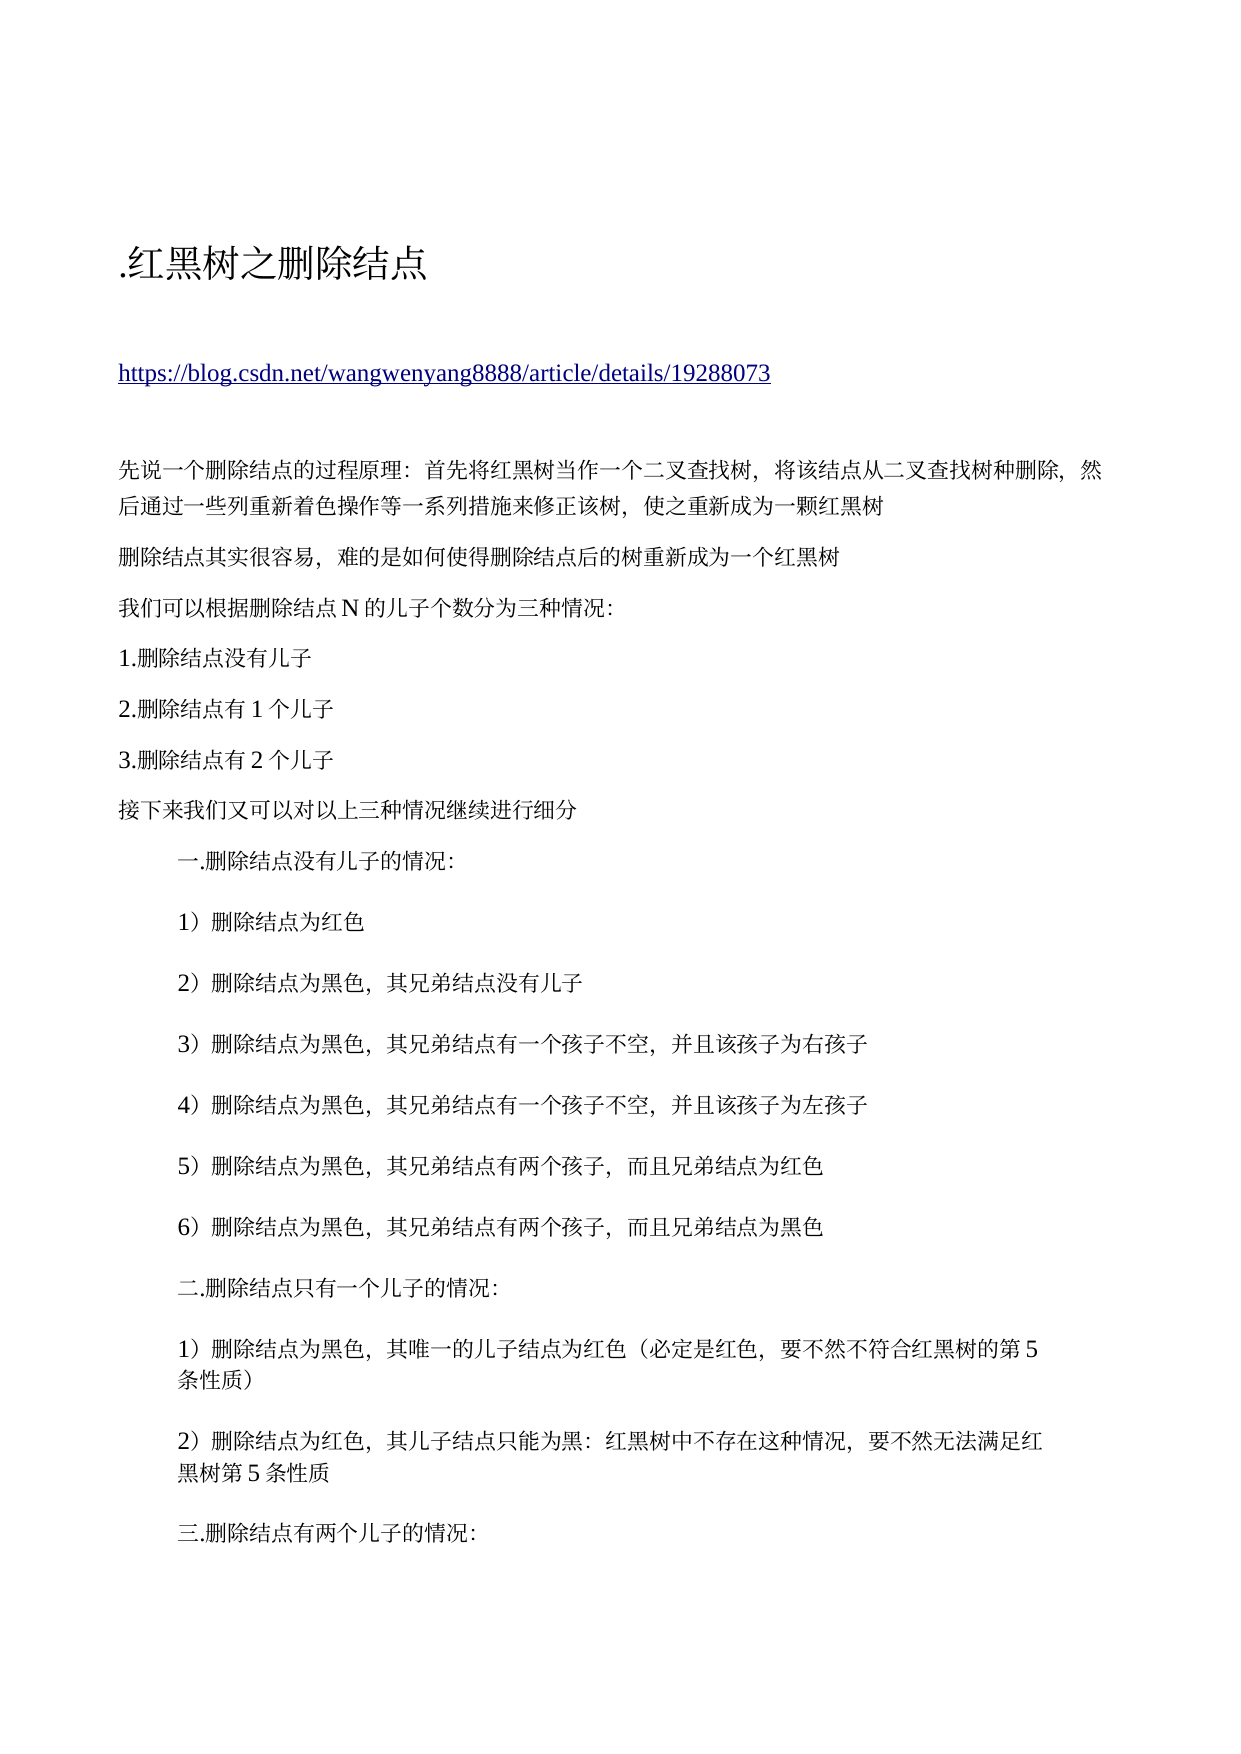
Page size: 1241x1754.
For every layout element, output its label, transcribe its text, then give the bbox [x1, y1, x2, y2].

text https://blog.csdn.net/wangwenyang8888/article/details/19288073 [118, 358, 1122, 387]
text 6）删除结点为黑色，其兄弟结点有两个孩子，而且兄弟结点为黑色 [177, 1210, 1063, 1241]
text 一.删除结点没有儿子的情况： [177, 844, 1063, 876]
text 2）删除结点为黑色，其兄弟结点没有儿子 [177, 966, 1063, 998]
text 1）删除结点为黑色，其唯一的儿子结点为红色（必定是红色，要不然不符合红黑树的第5条性质） [177, 1332, 1063, 1395]
text .红黑树之删除结点 [118, 234, 1122, 288]
text 1.删除结点没有儿子 [118, 641, 1122, 673]
text 先说一个删除结点的过程原理：首先将红黑树当作一个二叉查找树，将该结点从二叉查找树种删除，然后通过一些列重新着色操作等一系列措施来修正该树，使之重新成为一颗红黑树 [118, 453, 1122, 521]
text 我们可以根据删除结点N的儿子个数分为三种情况： [118, 591, 1122, 622]
text 3.删除结点有2个儿子 [118, 743, 1122, 774]
text 2.删除结点有1个儿子 [118, 692, 1122, 724]
text 3）删除结点为黑色，其兄弟结点有一个孩子不空，并且该孩子为右孩子 [177, 1027, 1063, 1059]
text 三.删除结点有两个儿子的情况： [177, 1517, 1063, 1548]
text 1）删除结点为红色 [177, 905, 1063, 937]
text 接下来我们又可以对以上三种情况继续进行细分 [118, 794, 1122, 825]
text 2）删除结点为红色，其儿子结点只能为黑：红黑树中不存在这种情况，要不然无法满足红黑树第5条性质 [177, 1424, 1063, 1487]
text 4）删除结点为黑色，其兄弟结点有一个孩子不空，并且该孩子为左孩子 [177, 1088, 1063, 1119]
text 5）删除结点为黑色，其兄弟结点有两个孩子，而且兄弟结点为红色 [177, 1149, 1063, 1181]
text 删除结点其实很容易，难的是如何使得删除结点后的树重新成为一个红黑树 [118, 540, 1122, 571]
text 二.删除结点只有一个儿子的情况： [177, 1271, 1063, 1302]
